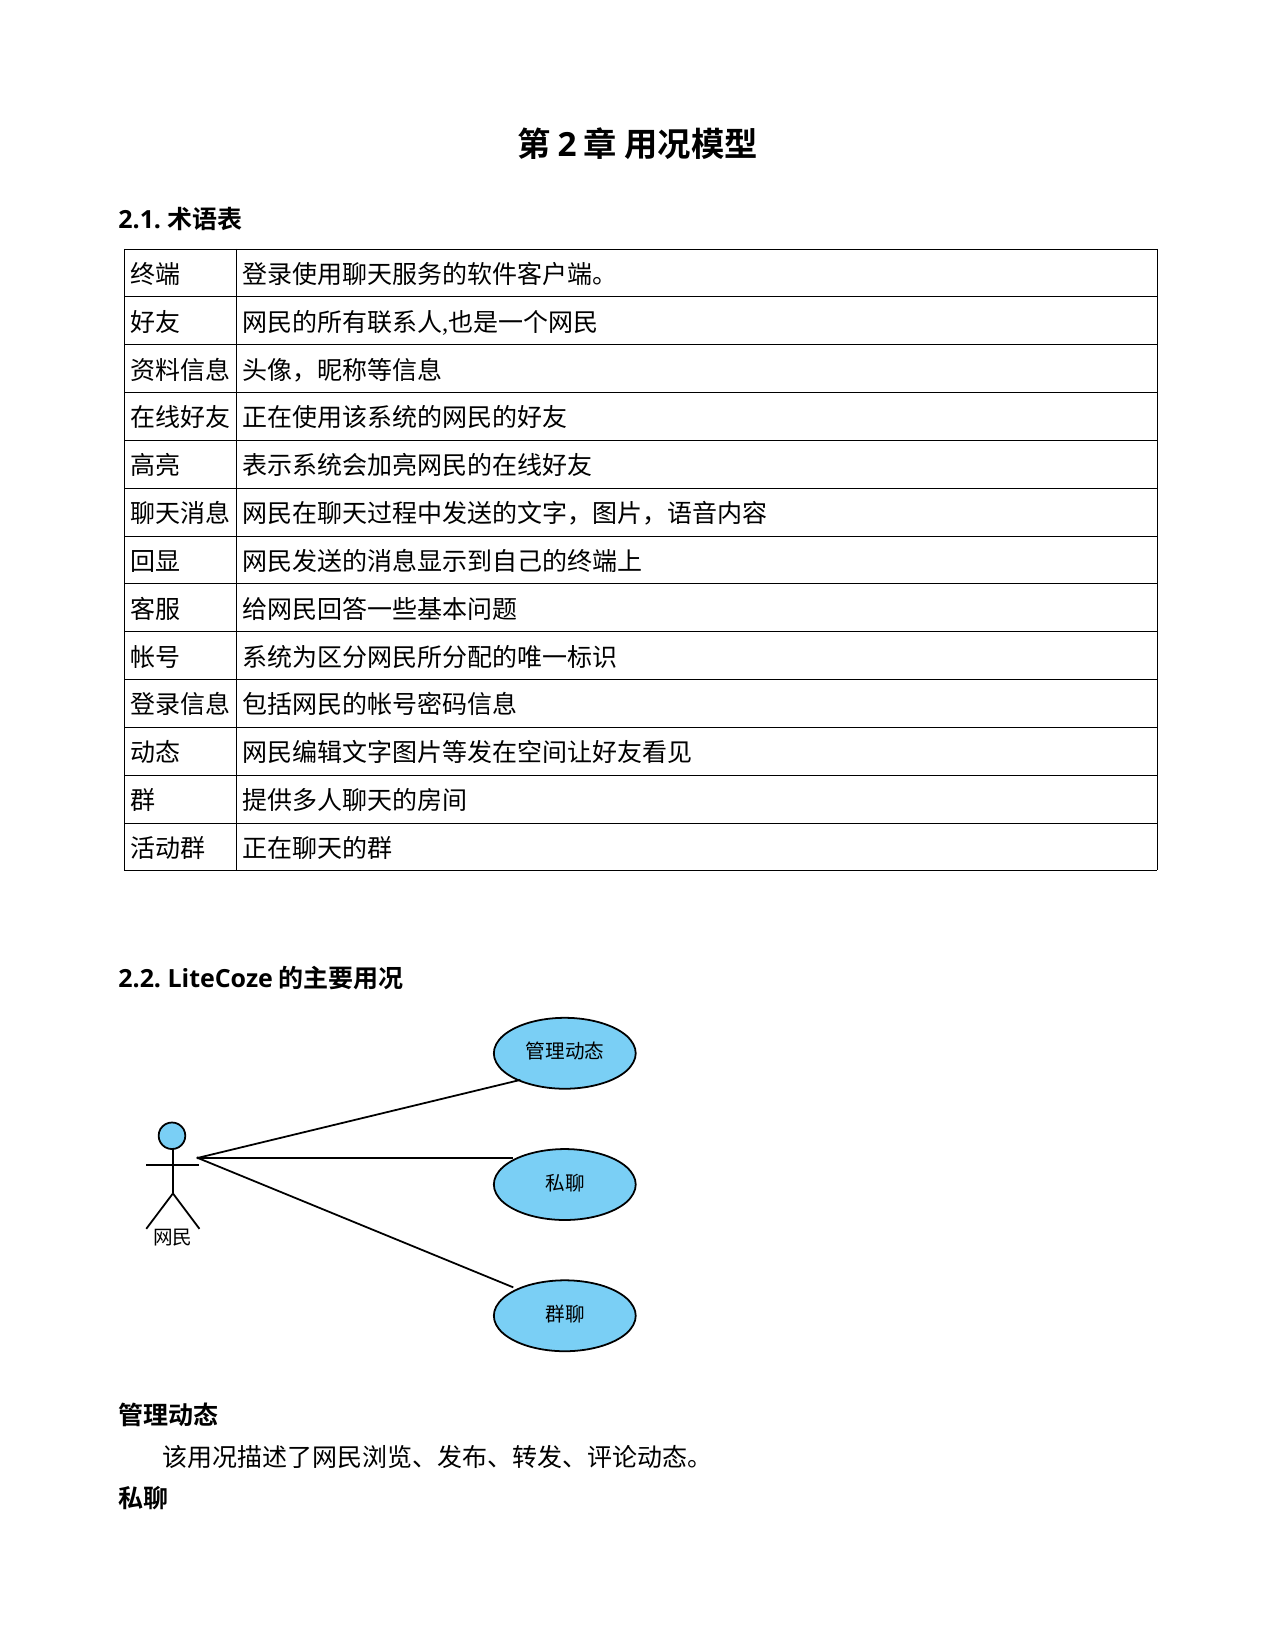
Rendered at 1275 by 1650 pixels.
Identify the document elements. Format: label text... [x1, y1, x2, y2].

table_cell 包括网民的帐号密码信息 [237, 680, 1157, 727]
table_cell 登录信息 [125, 680, 236, 727]
table_cell 网民发送的消息显示到自己的终端上 [237, 537, 1157, 583]
table_cell 网民编辑文字图片等发在空间让好友看见 [237, 728, 1157, 774]
subtitle 2.1. 术语表 [118, 200, 1157, 236]
table_cell 群 [125, 776, 236, 822]
table_cell 网民的所有联系人,也是一个网民 [237, 297, 1157, 344]
table_cell 表示系统会加亮网民的在线好友 [237, 441, 1157, 488]
table_header 终端 [125, 250, 236, 296]
table_cell 系统为区分网民所分配的唯一标识 [237, 632, 1157, 679]
table_cell 客服 [125, 584, 236, 631]
table_cell 提供多人聊天的房间 [237, 776, 1157, 822]
table_cell 聊天消息 [125, 489, 236, 536]
table_header 登录使用聊天服务的软件客户端。 [237, 250, 1157, 296]
table_cell 正在聊天的群 [237, 824, 1157, 870]
table_cell 在线好友 [125, 393, 236, 440]
table_cell 高亮 [125, 441, 236, 488]
text 该用况描述了网民浏览、发布、转发、评论动态。 [118, 1437, 1157, 1473]
table_cell 网民在聊天过程中发送的文字，图片，语音内容 [237, 489, 1157, 536]
table_cell 给网民回答一些基本问题 [237, 584, 1157, 631]
table_cell 动态 [125, 728, 236, 774]
text 私聊 [118, 1479, 1157, 1515]
subtitle 2.2. LiteCoze的主要用况 [118, 958, 1157, 995]
table_cell 好友 [125, 297, 236, 344]
table_cell 头像，昵称等信息 [237, 345, 1157, 392]
text 管理动态 [118, 1396, 1157, 1432]
table_cell 正在使用该系统的网民的好友 [237, 393, 1157, 440]
subtitle 第2章 用况模型 [118, 118, 1157, 167]
table_cell 帐号 [125, 632, 236, 679]
table_cell 活动群 [125, 824, 236, 870]
table_cell 资料信息 [125, 345, 236, 392]
table_cell 回显 [125, 537, 236, 583]
